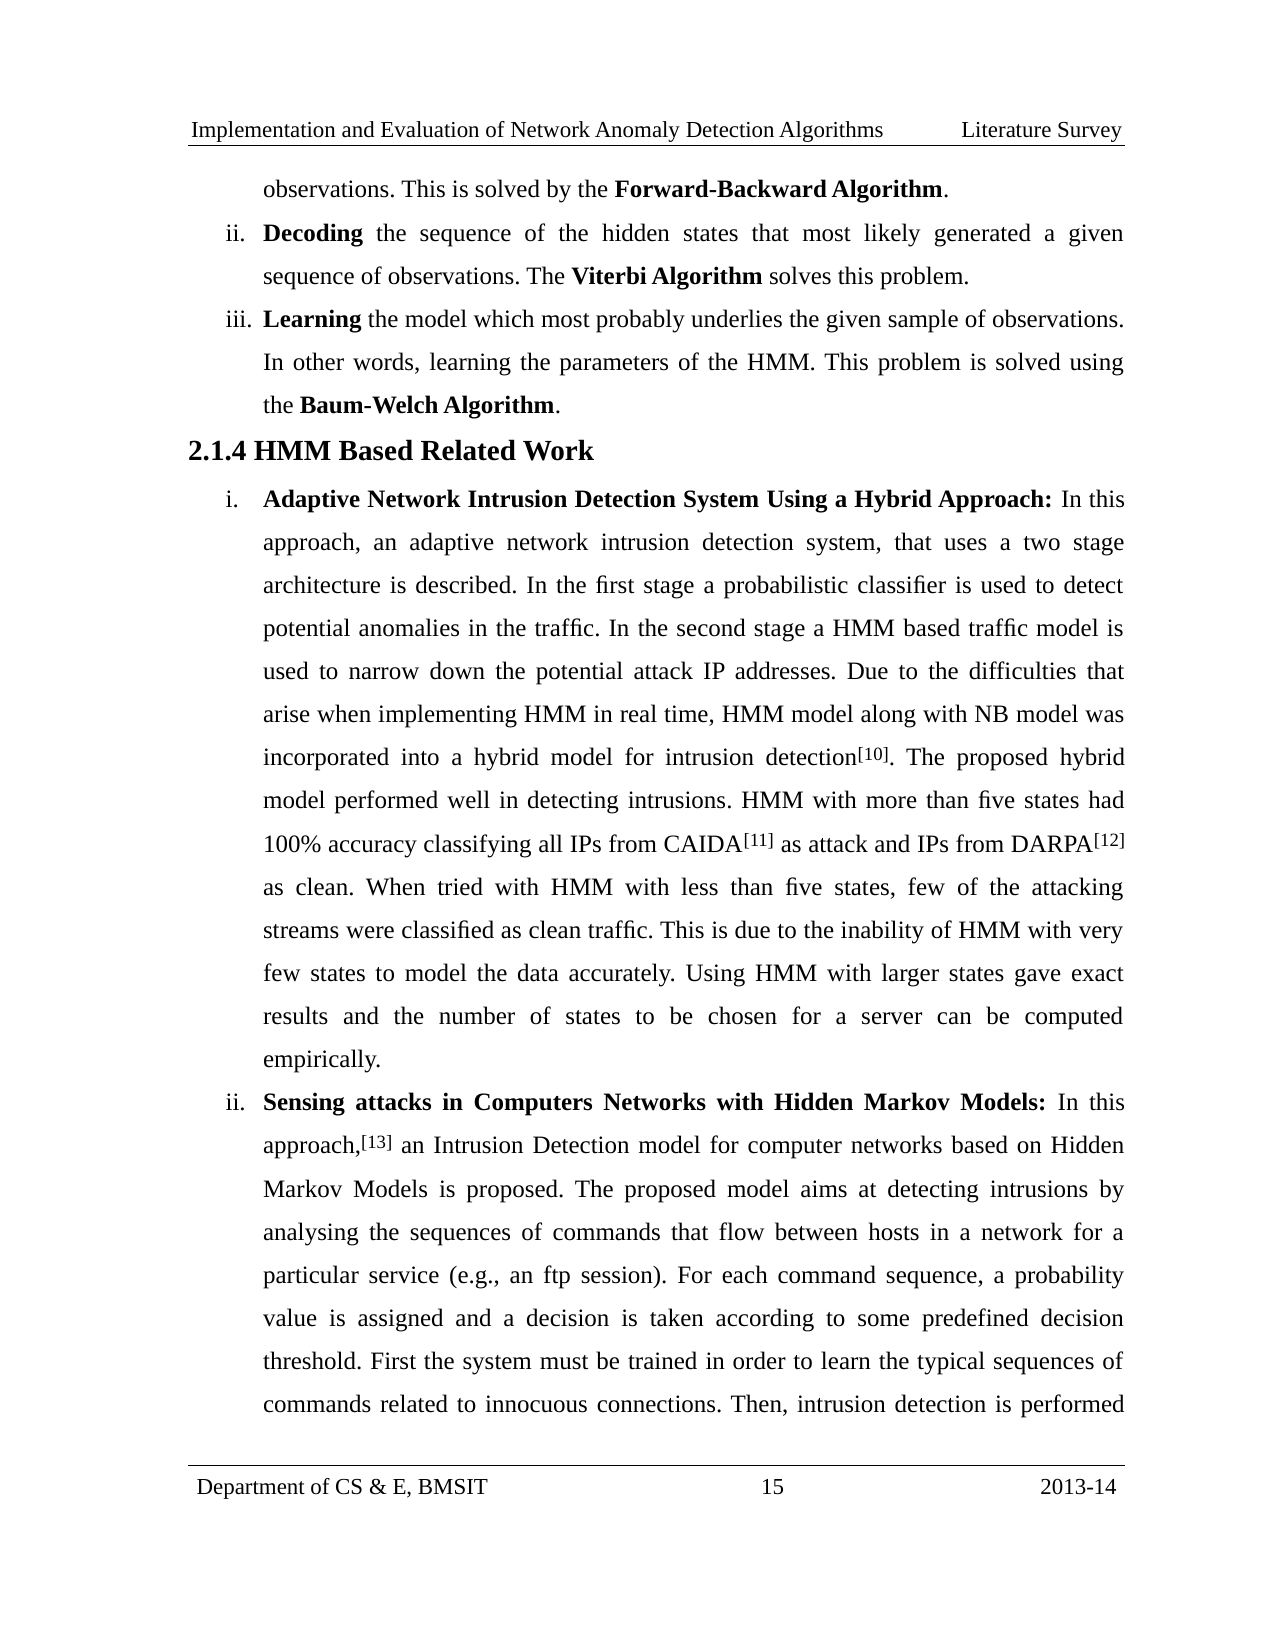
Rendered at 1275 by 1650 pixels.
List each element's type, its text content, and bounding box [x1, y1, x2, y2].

list Sensing attacks in Computers Networks with Hidden Markov Models: In this approach,[13] an Intrusion Detection model for computer networks based on Hidden Markov Models is proposed. The proposed model aims at detecting intrusions by analysing the sequences of commands that flow between hosts in a network for a particular service (e.g., an ftp session). For each command sequence, a probability value is assigned and a decision is taken according to some predefined decision threshold. First the system must be trained in order to learn the typical sequences of commands related to innocuous connections. Then, intrusion detection is performed [225, 1087, 1125, 1418]
list Adaptive Network Intrusion Detection System Using a Hybrid Approach: In this approach, an adaptive network intrusion detection system, that uses a two stage architecture is described. In the ﬁrst stage a probabilistic classiﬁer is used to detect potential anomalies in the trafﬁc. In the second stage a HMM based trafﬁc model is used to narrow down the potential attack IP addresses. Due to the difficulties that arise when implementing HMM in real time, HMM model along with NB model was incorporated into a hybrid model for intrusion detection[10]. The proposed hybrid model performed well in detecting intrusions. HMM with more than ﬁve states had 100% accuracy classifying all IPs from CAIDA[11] as attack and IPs from DARPA[12] as clean. When tried with HMM with less than ﬁve states, few of the attacking streams were classiﬁed as clean trafﬁc. This is due to the inability of HMM with very few states to model the data accurately. Using HMM with larger states gave exact results and the number of states to be chosen for a server can be computed empirically. [225, 484, 1125, 1073]
subtitle 2.1.4 HMM Based Related Work [188, 433, 1125, 467]
list Learning the model which most probably underlies the given sample of observations. In other words, learning the parameters of the HMM. This problem is solved using the Baum-Welch Algorithm. [225, 304, 1125, 419]
list observations. This is solved by the Forward-Backward Algorithm. [225, 174, 1125, 203]
list Decoding the sequence of the hidden states that most likely generated a given sequence of observations. The Viterbi Algorithm solves this problem. [225, 218, 1125, 289]
